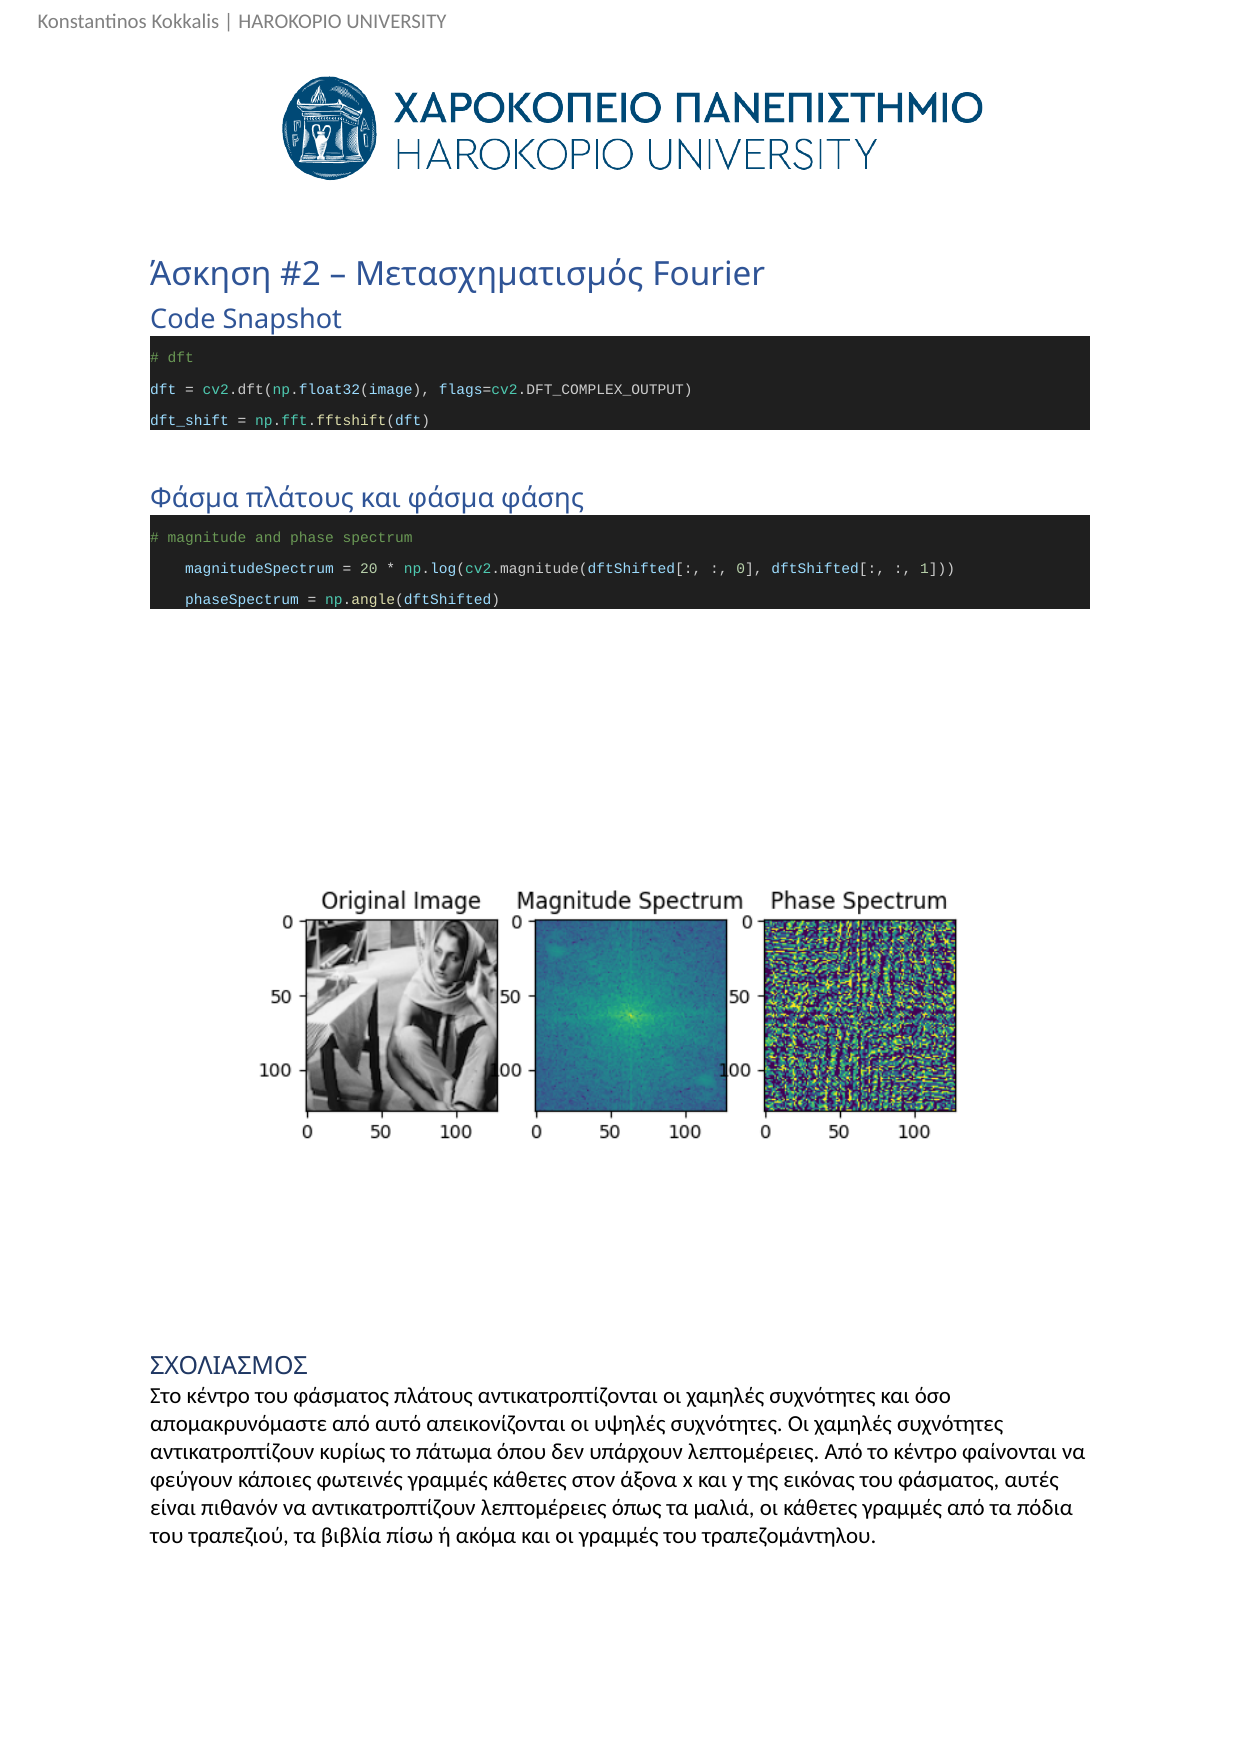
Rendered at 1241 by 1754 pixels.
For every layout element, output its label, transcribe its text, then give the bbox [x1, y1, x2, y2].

text phaseSpectrum = np.angle(dftShifted) [150, 578, 1090, 609]
text dft_shift = np.fft.fftshift(dft) [150, 398, 1090, 430]
text # dft [150, 336, 1090, 367]
subtitle Code Snapshot [150, 299, 1090, 336]
subtitle Άσκηση #2 – Mετασχηματισμός Fourier [150, 150, 1090, 295]
subtitle ΣΧΟΛΙΑΣΜΟΣ [150, 1347, 1090, 1381]
text # magnitude and phase spectrum [150, 515, 1090, 547]
subtitle Φάσμα πλάτους και φάσμα φάσης [150, 478, 1090, 515]
text Στο κέντρο του φάσματος πλάτους αντικατροπτίζονται οι χαμηλές συχνότητες και όσο απομακρυνόμαστε από αυτό απεικονίζονται οι υψηλές συχνότητες. Οι χαμηλές συχνότητες αντικατροπτίζουν κυρίως το πάτωμα όπου δεν υπάρχουν λεπτομέρειες. Από το κέντρο φαίνονται να φεύγουν κάποιες φωτεινές γραμμές κάθετες στον άξονα x και y της εικόνας του φάσματος, αυτές είναι πιθανόν να αντικατροπτίζουν λεπτομέρειες όπως τα μαλιά, οι κάθετες γραμμές από τα πόδια του τραπεζιού, τα βιβλία πίσω ή ακόμα και οι γραμμές του τραπεζομάντηλου. [150, 1381, 1090, 1549]
text dft = cv2.dft(np.float32(image), flags=cv2.DFT_COMPLEX_OUTPUT) [150, 367, 1090, 398]
text magnitudeSpectrum = 20 * np.log(cv2.magnitude(dftShifted[:, :, 0], dftShifted[:, :, 1])) [150, 547, 1090, 578]
